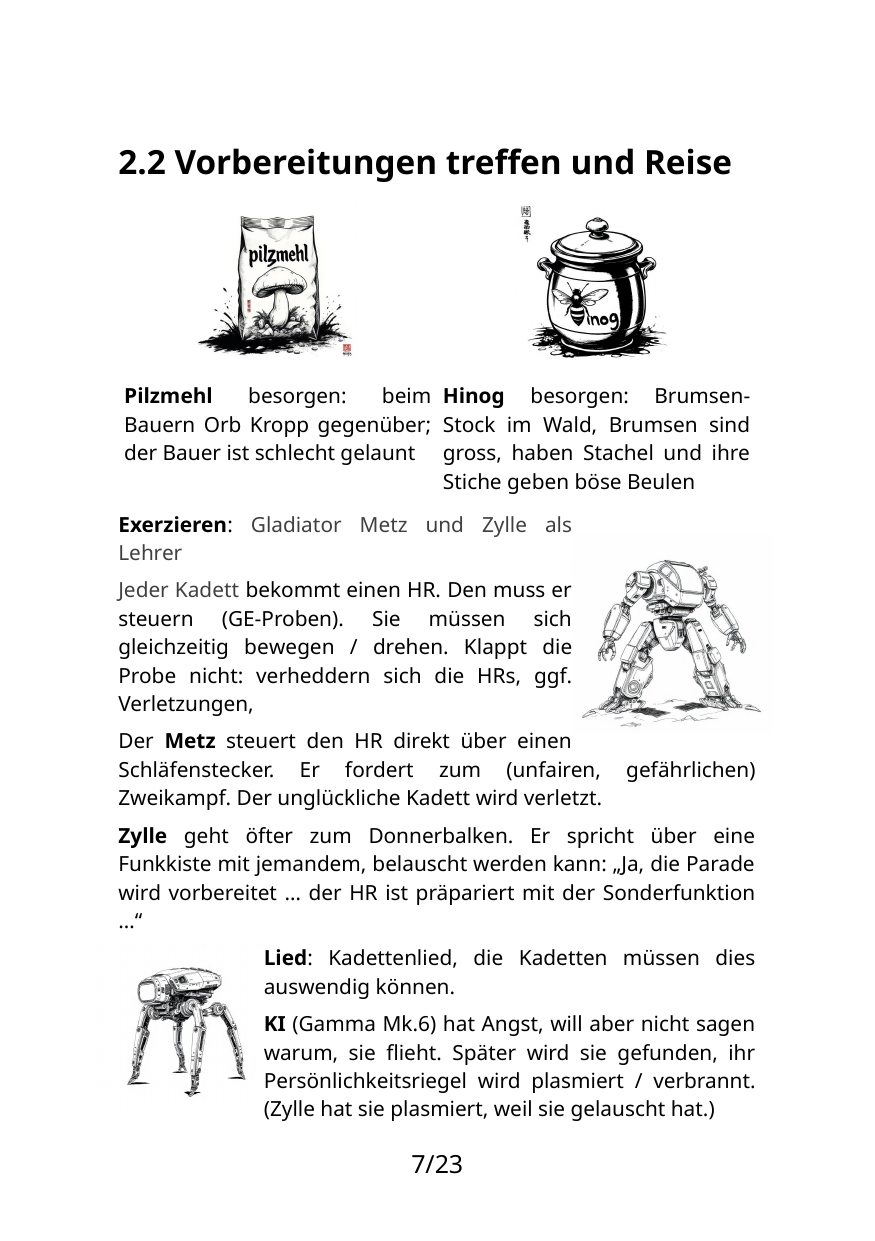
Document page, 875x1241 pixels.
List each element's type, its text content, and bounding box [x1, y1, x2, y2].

picture [514, 202, 679, 367]
table_cell Hinog besorgen: Brumsen-Stock im Wald, Brumsen sind gross, haben Stachel und ihre Stiche geben böse Beulen [437, 376, 756, 510]
picture [572, 534, 773, 734]
table_cell Pilzmehl besorgen: beim Bauern Orb Kropp gegenüber; der Bauer ist schlecht gelaunt [118, 376, 437, 510]
text KI (Gamma Mk.6) hat Angst, will aber nicht sagen warum, sie flieht. Später wird sie gefunden, ihr Persönlichkeitsriegel wird plasmiert / verbrannt. (Zylle hat sie plasmiert, weil sie gelauscht hat.) [118, 1009, 756, 1123]
text Jeder Kadett bekommt einen HR. Den muss er steuern (GE-Proben). Sie müssen sich gleichzeitig bewegen / drehen. Klappt die Probe nicht: verheddern sich die HRs, ggf. Verletzungen, [118, 576, 572, 718]
picture [198, 202, 357, 362]
text Lied: Kadettenlied, die Kadetten müssen dies auswendig können. [118, 943, 756, 1000]
text Der Metz steuert den HR direkt über einen Schläfenstecker. Er fordert zum (unfairen, gefährlichen) Zweikampf. Der unglückliche Kadett wird verletzt. [118, 727, 756, 812]
text Zylle geht öfter zum Donnerbalken. Er spricht über eine Funkkiste mit jemandem, belauscht werden kann: „Ja, die Parade wird vorbereitet … der HR ist präpariert mit der Sonderfunktion …“ [118, 821, 756, 934]
text Exerzieren: Gladiator Metz und Zylle als Lehrer [118, 510, 756, 567]
picture [97, 944, 264, 1111]
subtitle 2.2 Vorbereitungen treffen und Reise [118, 139, 756, 184]
table_header [437, 197, 756, 376]
table_header [118, 197, 437, 376]
